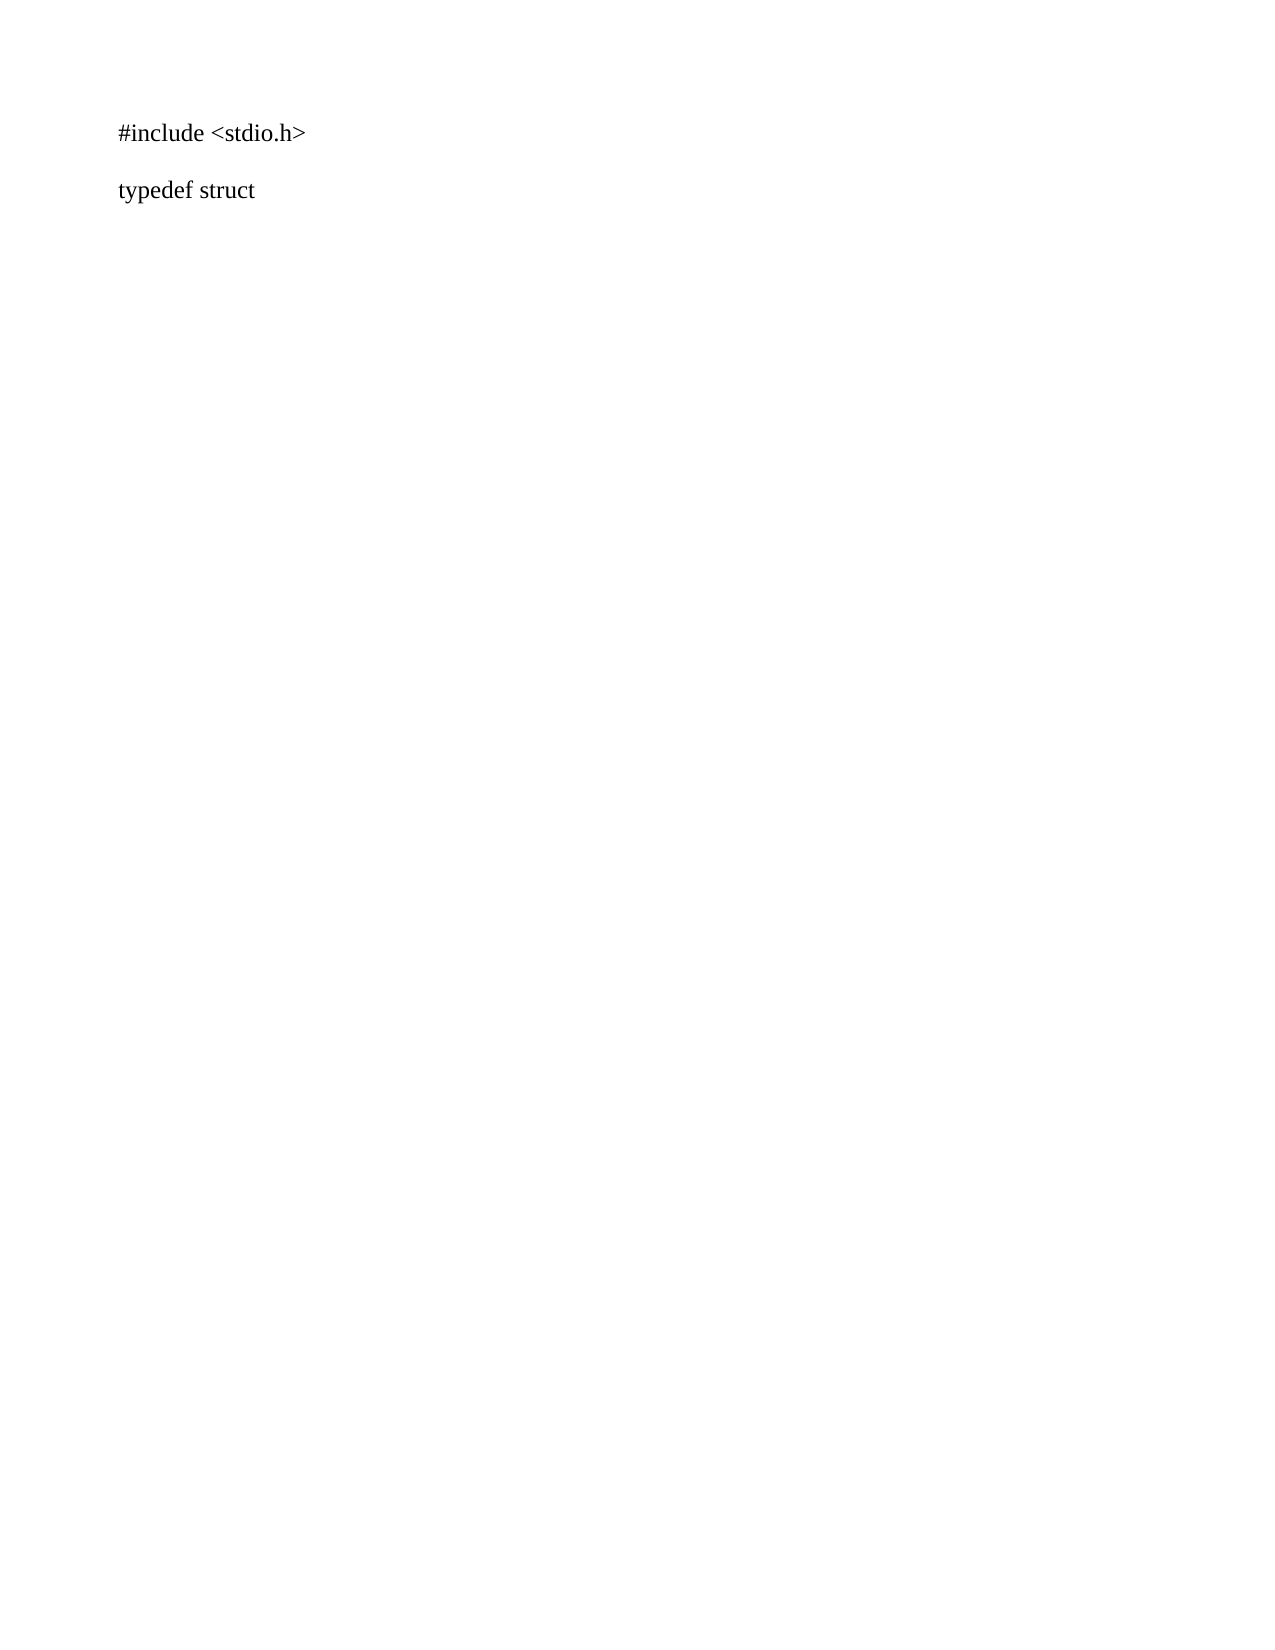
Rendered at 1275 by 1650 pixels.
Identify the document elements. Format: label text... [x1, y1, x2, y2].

text typedef struct [118, 176, 1157, 204]
text #include <stdio.h> [118, 118, 1157, 147]
